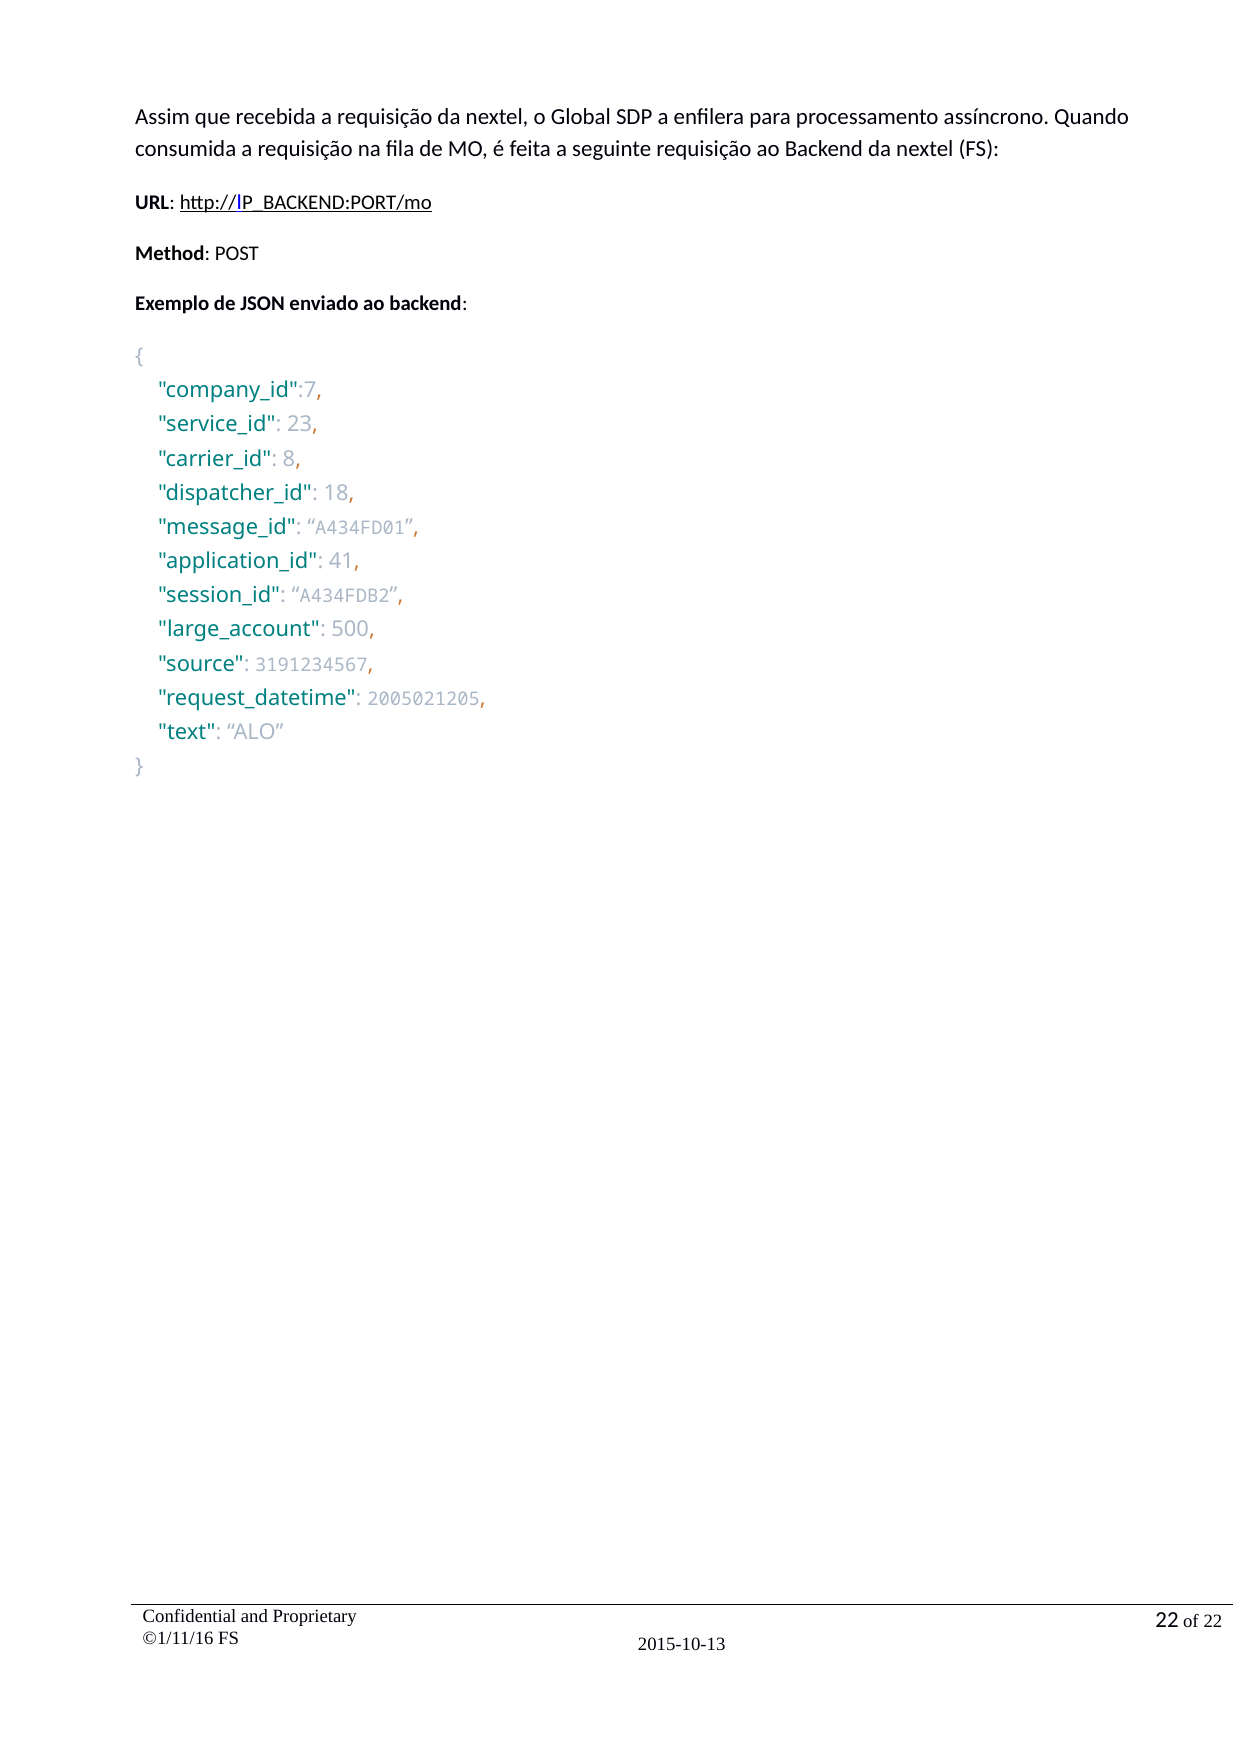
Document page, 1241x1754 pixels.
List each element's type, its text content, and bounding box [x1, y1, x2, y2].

text Assim que recebida a requisição da nextel, o Global SDP a enfilera para processamento assíncrono. Quando consumida a requisição na fila de MO, é feita a seguinte requisição ao Backend da nextel (FS): [135, 102, 1162, 162]
text { "company_id":7, "service_id": 23, "carrier_id": 8, "dispatcher_id": 18, "message_id": “A434FD01”, "application_id": 41, "session_id": “A434FDB2”, "large_account": 500, "source": 3191234567, "request_datetime": 2005021205, "text": “ALO” } [135, 340, 1162, 780]
text Method: POST [135, 240, 1162, 265]
text URL: http://IP_BACKEND:PORT/mo [135, 187, 1162, 215]
text Exemplo de JSON enviado ao backend: [135, 290, 1162, 315]
